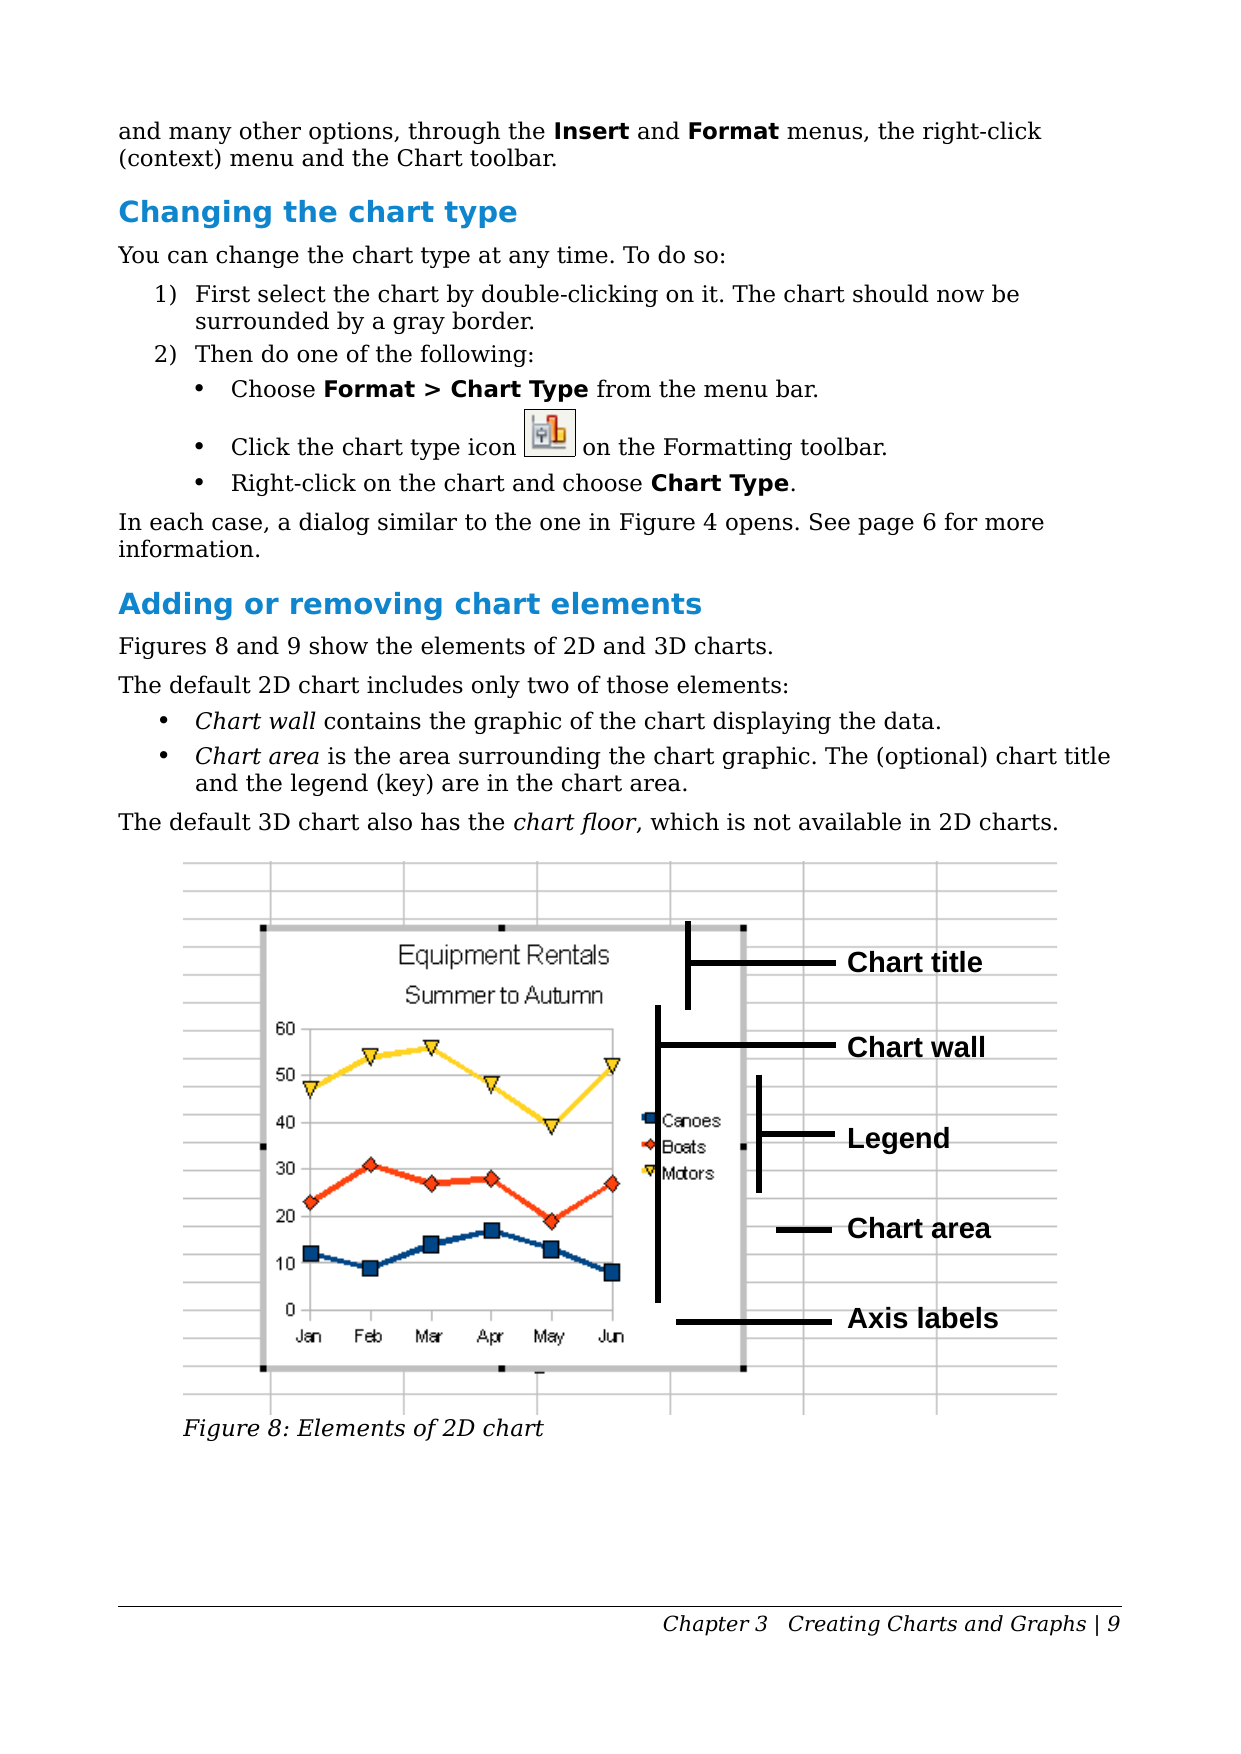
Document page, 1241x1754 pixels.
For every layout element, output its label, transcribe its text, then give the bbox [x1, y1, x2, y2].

text The default 3D chart also has the chart floor, which is not available in 2D charts. [118, 809, 1122, 836]
list Then do one of the following: [177, 341, 1122, 367]
text and many other options, through the Insert and Format menus, the right-click (context) menu and the Chart toolbar. [118, 118, 1122, 171]
list The default 2D chart includes only two of those elements: [118, 673, 1122, 699]
list Click the chart type icon on the Formatting toolbar. [192, 409, 1122, 462]
text You can change the chart type at any time. To do so: [118, 242, 1122, 269]
list First select the chart by double-clicking on it. The chart should now be surrounded by a gray border. [177, 281, 1122, 334]
picture [525, 410, 575, 456]
list Chart wall contains the graphic of the chart displaying the data. [156, 706, 1122, 735]
list Right-click on the chart and choose Chart Type. [192, 468, 1122, 497]
text Figures 8 and 9 show the elements of 2D and 3D charts. [118, 633, 1122, 660]
list Choose Format > Chart Type from the menu bar. [192, 374, 1122, 403]
list Chart area is the area surrounding the chart graphic. The (optional) chart title and the legend (key) are in the chart area. [156, 741, 1122, 797]
subtitle Adding or removing chart elements [118, 587, 1122, 621]
subtitle Changing the chart type [118, 196, 1122, 230]
text Figure 8: Elements of 2D chart [183, 1415, 1057, 1441]
picture [183, 861, 1058, 1415]
text In each case, a dialog similar to the one in Figure 4 opens. See page 6 for more information. [118, 509, 1122, 563]
